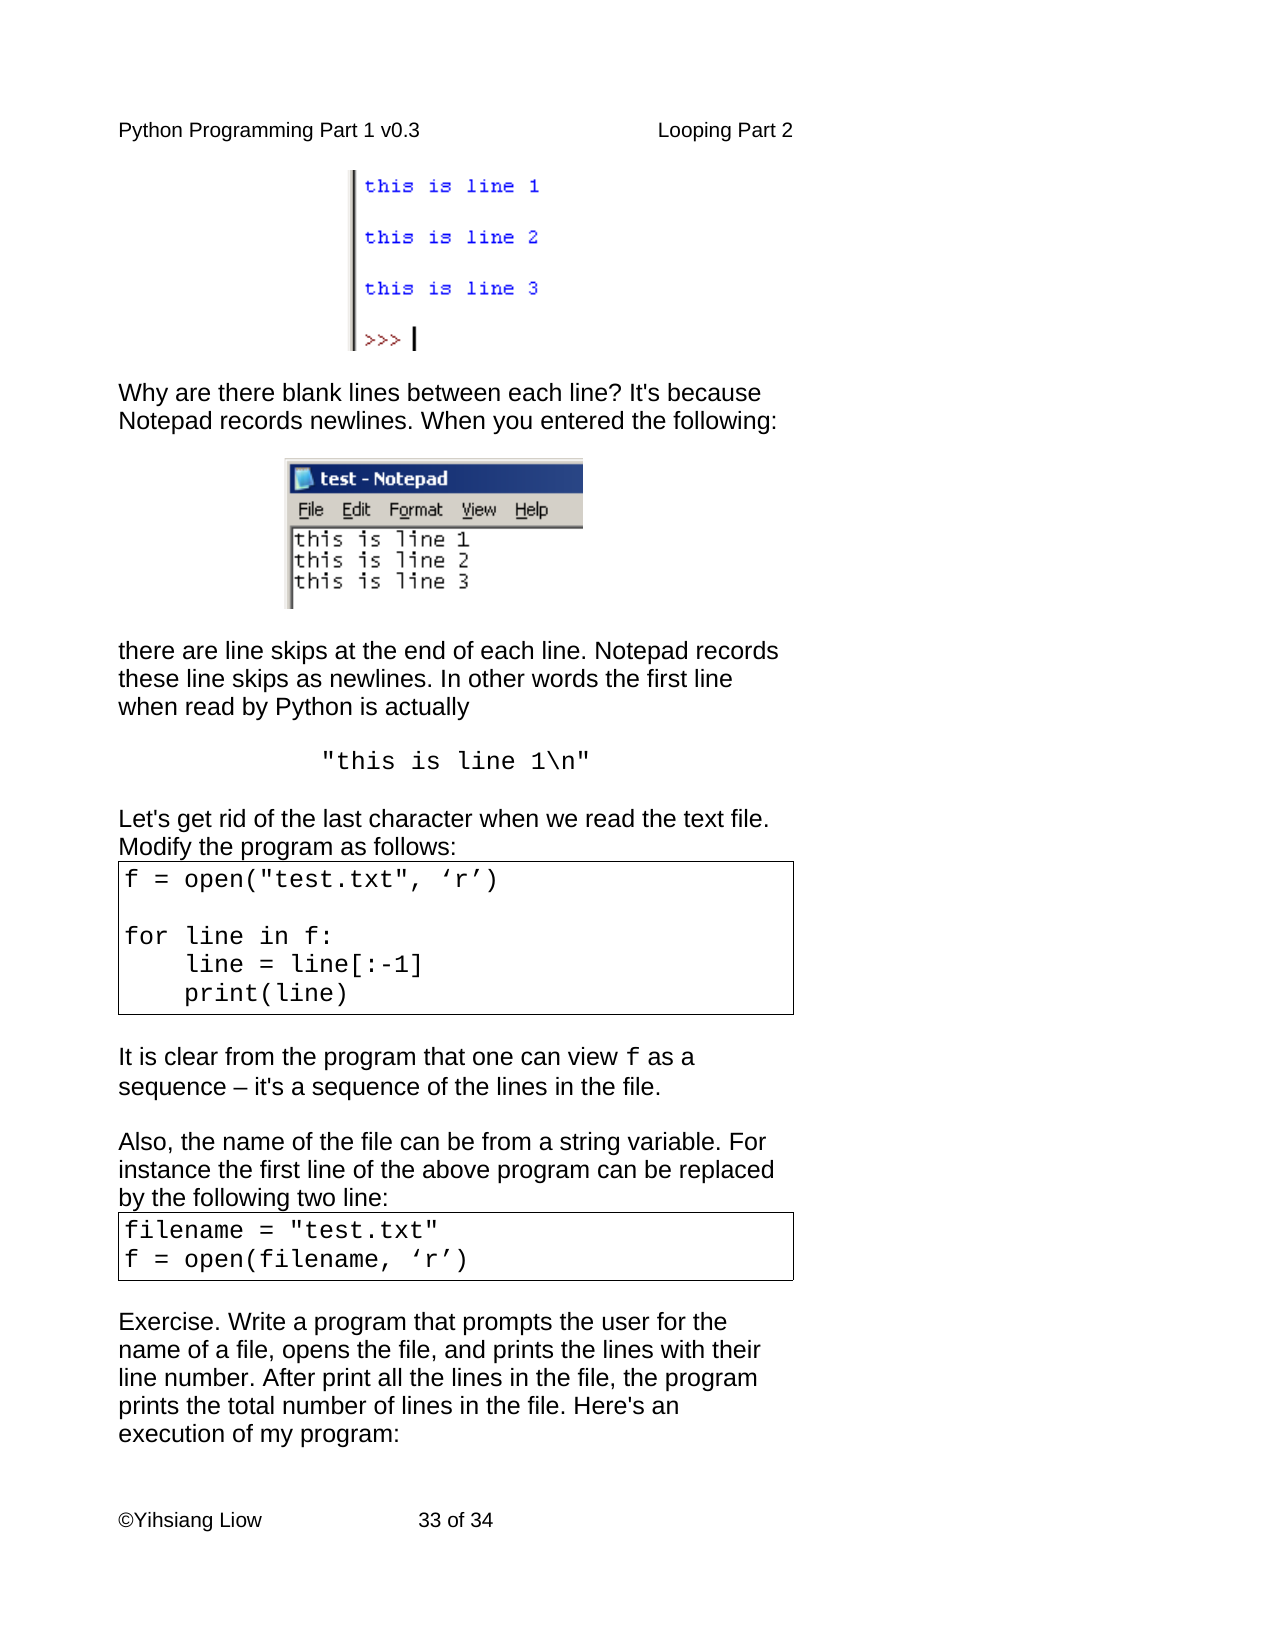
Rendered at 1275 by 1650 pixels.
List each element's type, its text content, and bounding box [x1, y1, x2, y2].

text "this is line 1\n" [118, 748, 793, 777]
text Also, the name of the file can be from a string variable. For instance the first line of the above program can be replaced by the following two line: [118, 1128, 793, 1212]
text there are line skips at the end of each line. Notepad records these line skips as newlines. In other words the first line when read by Python is actually [118, 637, 793, 721]
table_header filename = "test.txt" f = open(filename, ‘r’) [119, 1213, 793, 1280]
text Exercise. Write a program that prompts the user for the name of a file, opens the file, and prints the lines with their line number. After print all the lines in the file, the program prints the total number of lines in the file. Here's an execution of my program: [118, 1308, 793, 1448]
text Let's get rid of the last character when we read the text file. Modify the program as follows: [118, 805, 793, 861]
text It is clear from the program that one can view f as a sequence – it's a sequence of the lines in the file. [118, 1042, 793, 1100]
text Why are there blank lines between each line? It's because Notepad records newlines. When you entered the following: [118, 378, 793, 434]
table_header f = open("test.txt", ‘r’) for line in f: line = line[:-1] print(line) [119, 862, 793, 1014]
